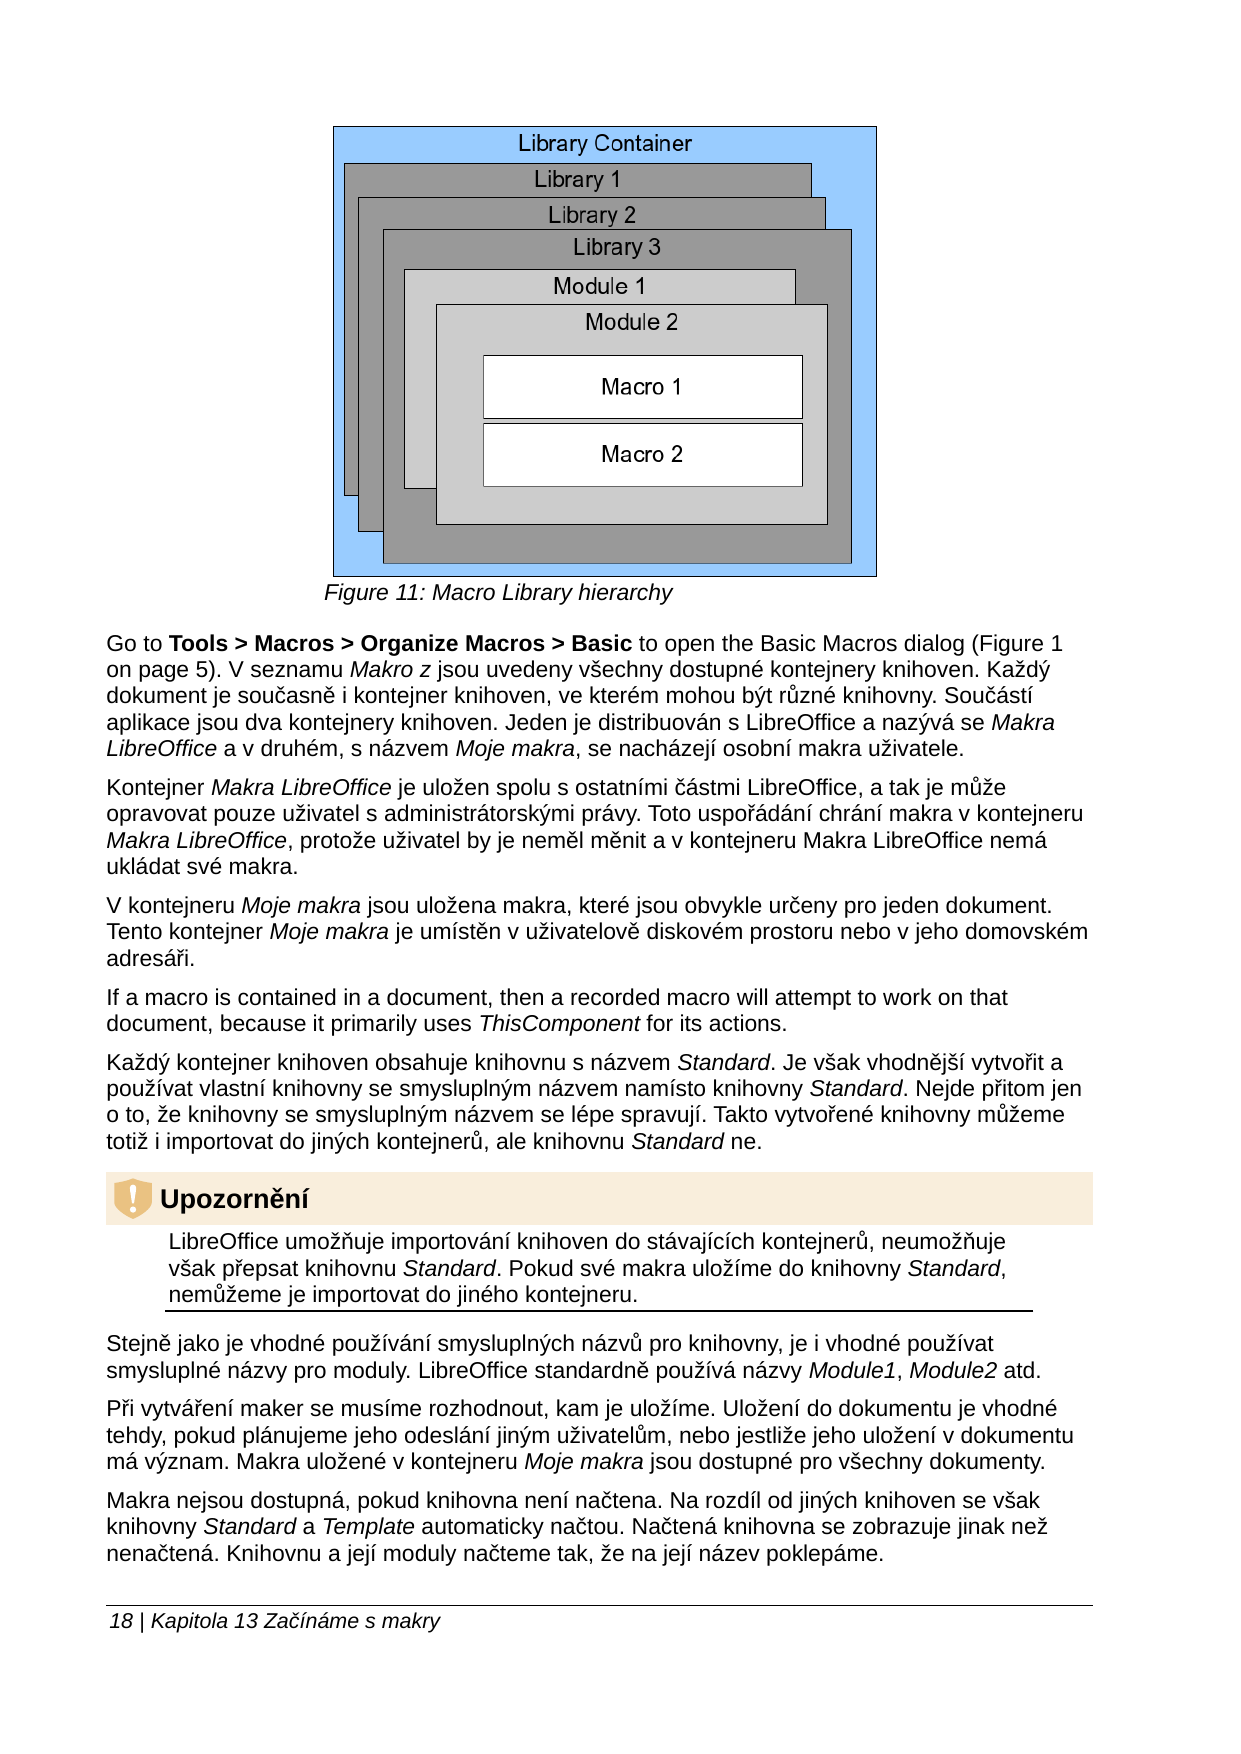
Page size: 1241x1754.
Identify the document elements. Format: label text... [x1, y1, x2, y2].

picture [323, 118, 886, 579]
text Figure 11: Macro Library hierarchy [324, 579, 875, 605]
text Stejně jako je vhodné používání smysluplných názvů pro knihovny, je i vhodné používat smysluplné názvy pro moduly. LibreOffice standardně používá názvy Module1, Module2 atd. [106, 1330, 1093, 1383]
text If a macro is contained in a document, then a recorded macro will attempt to work on that document, because it primarily uses ThisComponent for its actions. [106, 983, 1093, 1036]
subtitle Upozornění [106, 1172, 1093, 1225]
text Makra nejsou dostupná, pokud knihovna není načtena. Na rozdíl od jiných knihoven se však knihovny Standard a Template automaticky načtou. Načtená knihovna se zobrazuje jinak než nenačtená. Knihovnu a její moduly načteme tak, že na její název poklepáme. [106, 1487, 1093, 1566]
text Při vytváření maker se musíme rozhodnout, kam je uložíme. Uložení do dokumentu je vhodné tehdy, pokud plánujeme jeho odeslání jiným uživatelům, nebo jestliže jeho uložení v dokumentu má význam. Makra uložené v kontejneru Moje makra jsou dostupné pro všechny dokumenty. [106, 1395, 1093, 1474]
text LibreOffice umožňuje importování knihoven do stávajících kontejnerů, neumožňuje však přepsat knihovnu Standard. Pokud své makra uložíme do knihovny Standard, nemůžeme je importovat do jiného kontejneru. [165, 1225, 1033, 1310]
text Každý kontejner knihoven obsahuje knihovnu s názvem Standard. Je však vhodnější vytvořit a používat vlastní knihovny se smysluplným názvem namísto knihovny Standard. Nejde přitom jen o to, že knihovny se smysluplným názvem se lépe spravují. Takto vytvořené knihovny můžeme totiž i importovat do jiných kontejnerů, ale knihovnu Standard ne. [106, 1049, 1093, 1154]
text V kontejneru Moje makra jsou uložena makra, které jsou obvykle určeny pro jeden dokument. Tento kontejner Moje makra je umístěn v uživatelově diskovém prostoru nebo v jeho domovském adresáři. [106, 892, 1093, 971]
text Kontejner Makra LibreOffice je uložen spolu s ostatními částmi LibreOffice, a tak je může opravovat pouze uživatel s administrátorskými právy. Toto uspořádání chrání makra v kontejneru Makra LibreOffice, protože uživatel by je neměl měnit a v kontejneru Makra LibreOffice nemá ukládat své makra. [106, 774, 1093, 879]
text Go to Tools > Macros > Organize Macros > Basic to open the Basic Macros dialog (Figure 1 on page 5). V seznamu Makro z jsou uvedeny všechny dostupné kontejnery knihoven. Každý dokument je současně i kontejner knihoven, ve kterém mohou být různé knihovny. Součástí aplikace jsou dva kontejnery knihoven. Jeden je distribuován s LibreOffice a nazývá se Makra LibreOffice a v druhém, s názvem Moje makra, se nacházejí osobní makra uživatele. [106, 630, 1093, 762]
